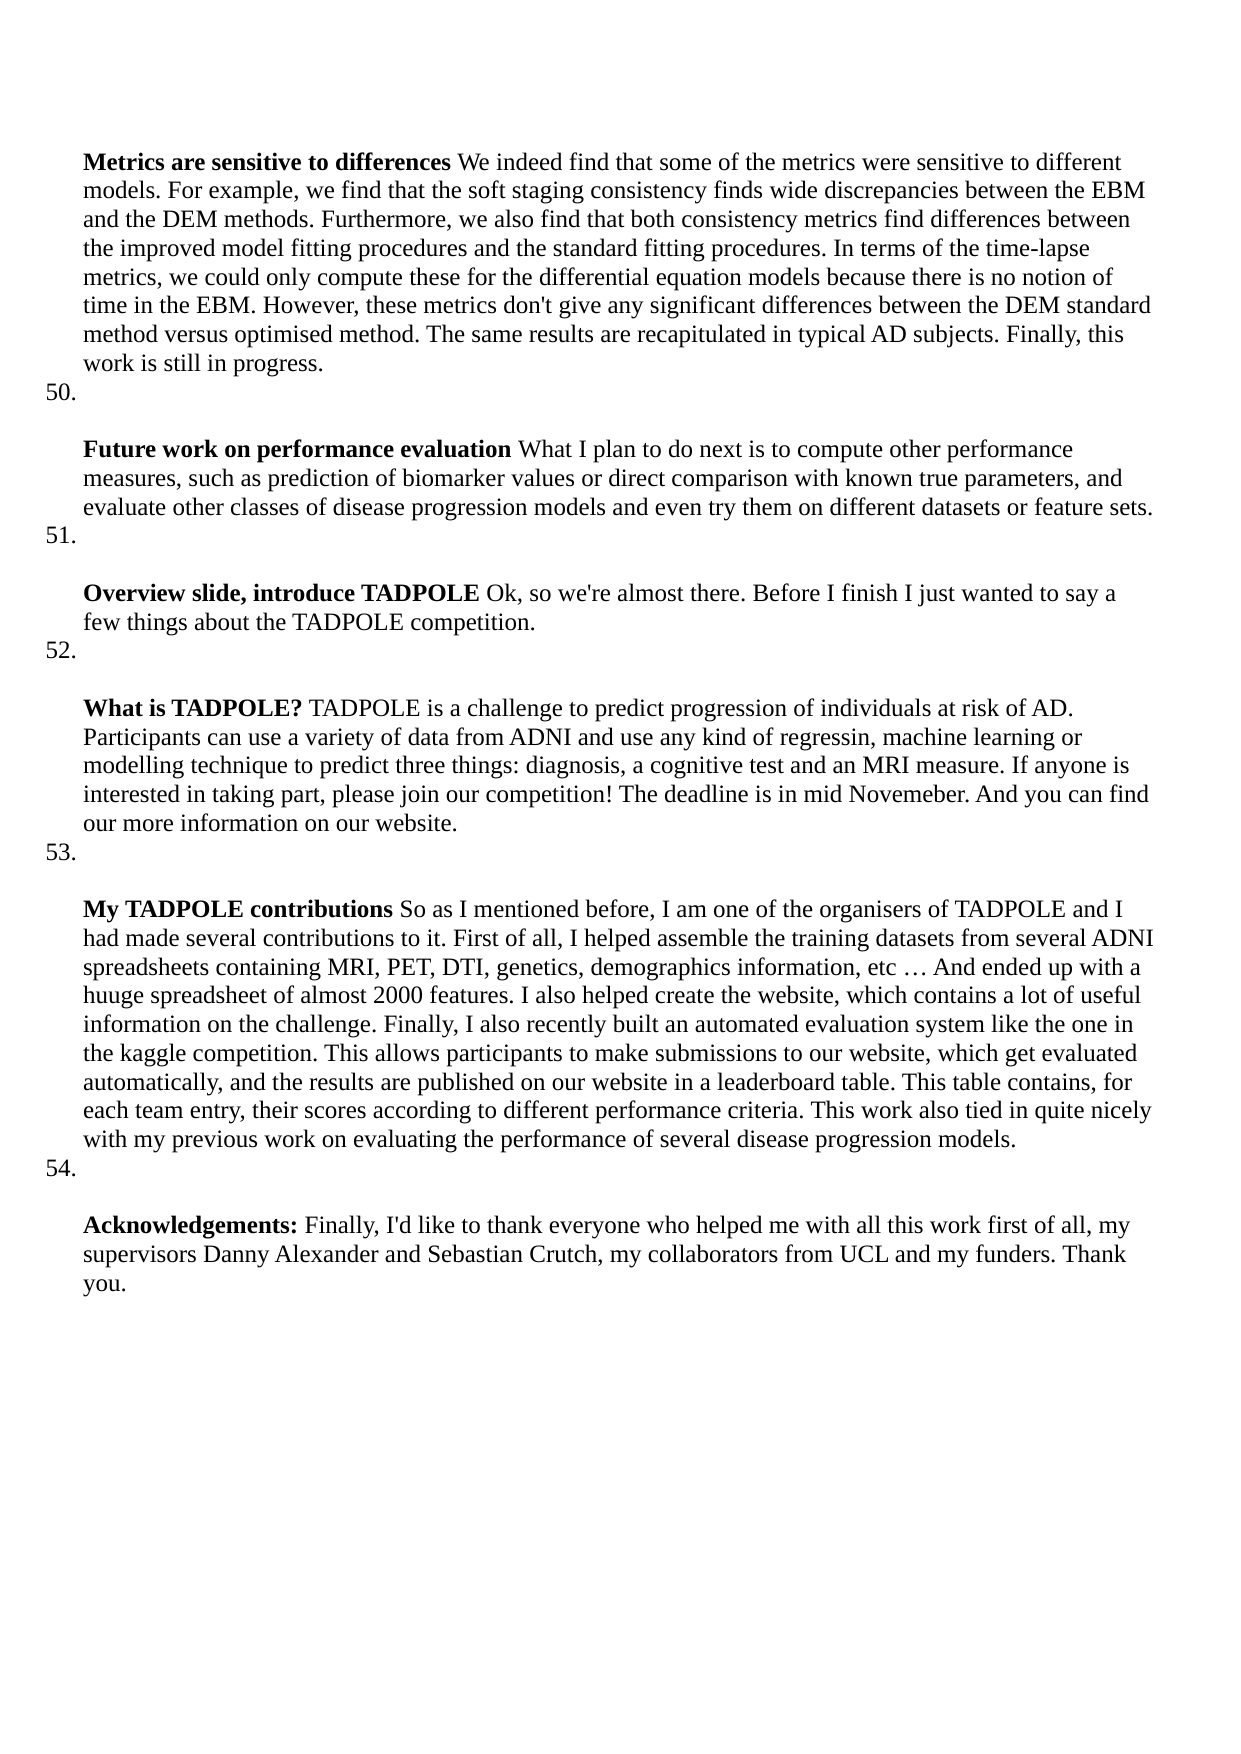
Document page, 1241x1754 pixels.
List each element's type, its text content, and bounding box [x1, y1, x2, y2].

list Future work on performance evaluation What I plan to do next is to compute other performance measures, such as prediction of biomarker values or direct comparison with known true parameters, and evaluate other classes of disease progression models and even try them on different datasets or feature sets. [45, 377, 1159, 521]
list Acknowledgements: Finally, I'd like to thank everyone who helped me with all this work first of all, my supervisors Danny Alexander and Sebastian Crutch, my collaborators from UCL and my funders. Thank you. [45, 1153, 1159, 1297]
list My TADPOLE contributions So as I mentioned before, I am one of the organisers of TADPOLE and I had made several contributions to it. First of all, I helped assemble the training datasets from several ADNI spreadsheets containing MRI, PET, DTI, genetics, demographics information, etc … And ended up with a huuge spreadsheet of almost 2000 features. I also helped create the website, which contains a lot of useful information on the challenge. Finally, I also recently built an automated evaluation system like the one in the kaggle competition. This allows participants to make submissions to our website, which get evaluated automatically, and the results are published on our website in a leaderboard table. This table contains, for each team entry, their scores according to different performance criteria. This work also tied in quite nicely with my previous work on evaluating the performance of several disease progression models. [45, 837, 1159, 1153]
list What is TADPOLE? TADPOLE is a challenge to predict progression of individuals at risk of AD. Participants can use a variety of data from ADNI and use any kind of regressin, machine learning or modelling technique to predict three things: diagnosis, a cognitive test and an MRI measure. If anyone is interested in taking part, please join our competition! The deadline is in mid Novemeber. And you can find our more information on our website. [45, 636, 1159, 837]
list Metrics are sensitive to differences We indeed find that some of the metrics were sensitive to different models. For example, we find that the soft staging consistency finds wide discrepancies between the EBM and the DEM methods. Furthermore, we also find that both consistency metrics find differences between the improved model fitting procedures and the standard fitting procedures. In terms of the time-lapse metrics, we could only compute these for the differential equation models because there is no notion of time in the EBM. However, these metrics don't give any significant differences between the DEM standard method versus optimised method. The same results are recapitulated in typical AD subjects. Finally, this work is still in progress. [45, 118, 1159, 377]
list Overview slide, introduce TADPOLE Ok, so we're almost there. Before I finish I just wanted to say a few things about the TADPOLE competition. [45, 521, 1159, 636]
